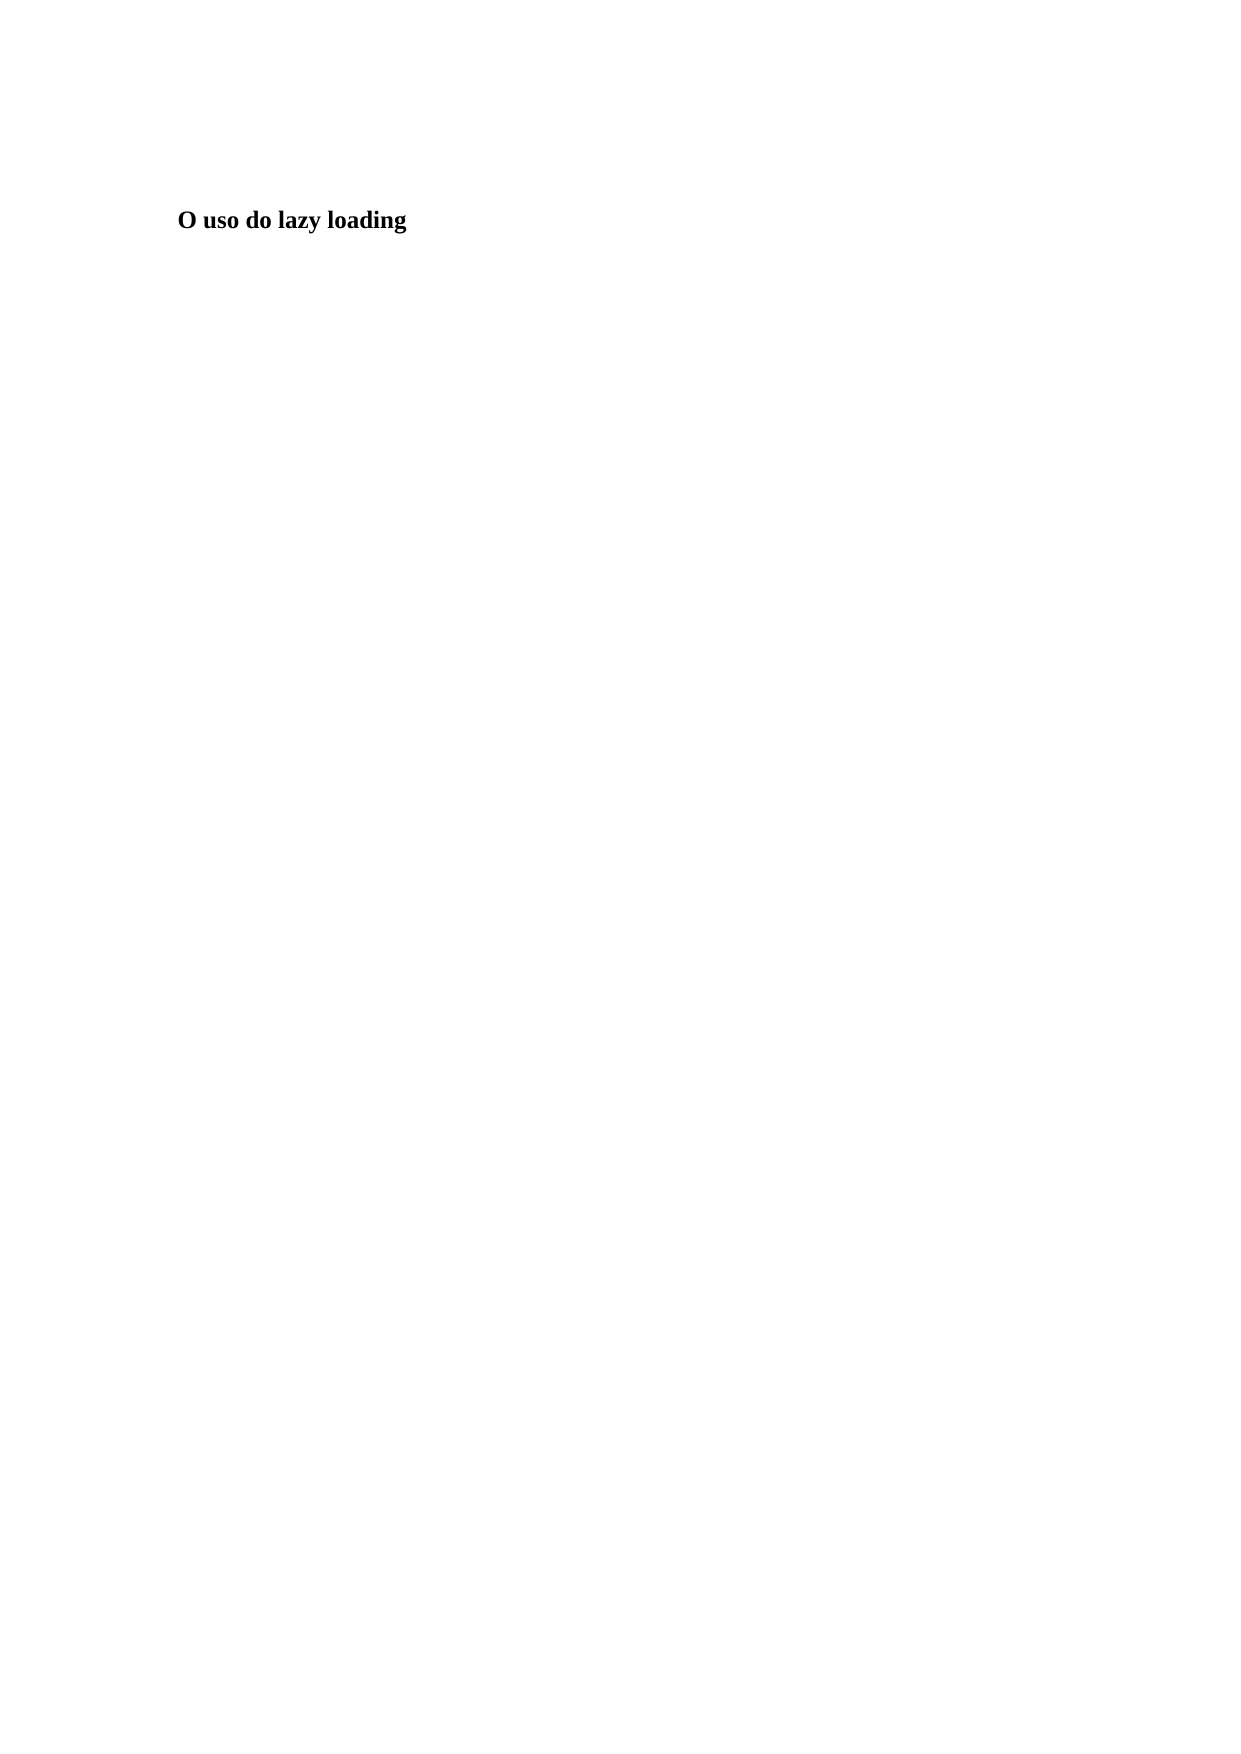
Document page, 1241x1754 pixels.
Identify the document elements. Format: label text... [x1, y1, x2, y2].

subtitle O uso do lazy loading [177, 205, 1063, 234]
